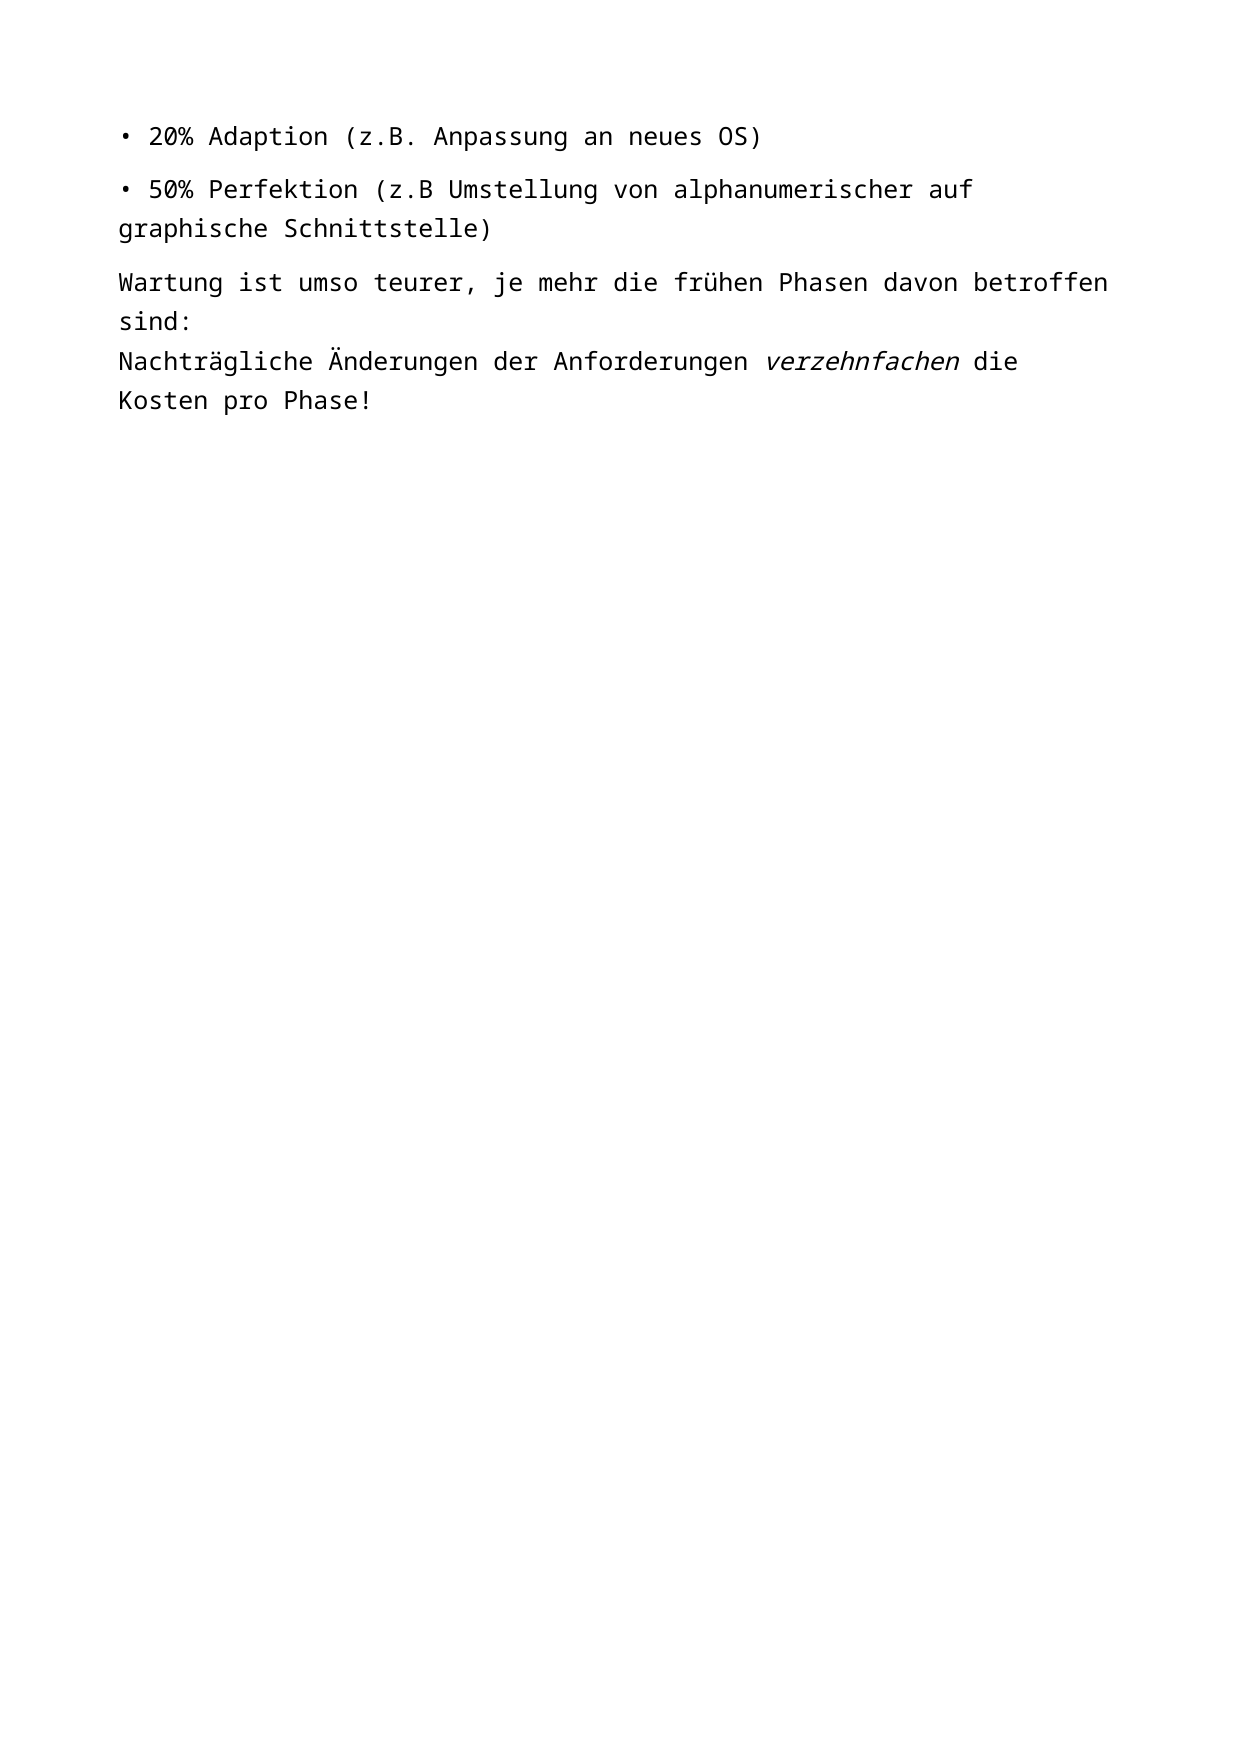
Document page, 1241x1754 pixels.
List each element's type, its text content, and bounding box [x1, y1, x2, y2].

text • 20% Adaption (z.B. Anpassung an neues OS) [118, 118, 1122, 152]
text Wartung ist umso teurer, je mehr die frühen Phasen davon betroffen sind: Nachträgliche Änderungen der Anforderungen verzehnfachen die Kosten pro Phase! [118, 265, 1122, 416]
text • 50% Perfektion (z.B Umstellung von alphanumerischer auf graphische Schnittstelle) [118, 172, 1122, 245]
